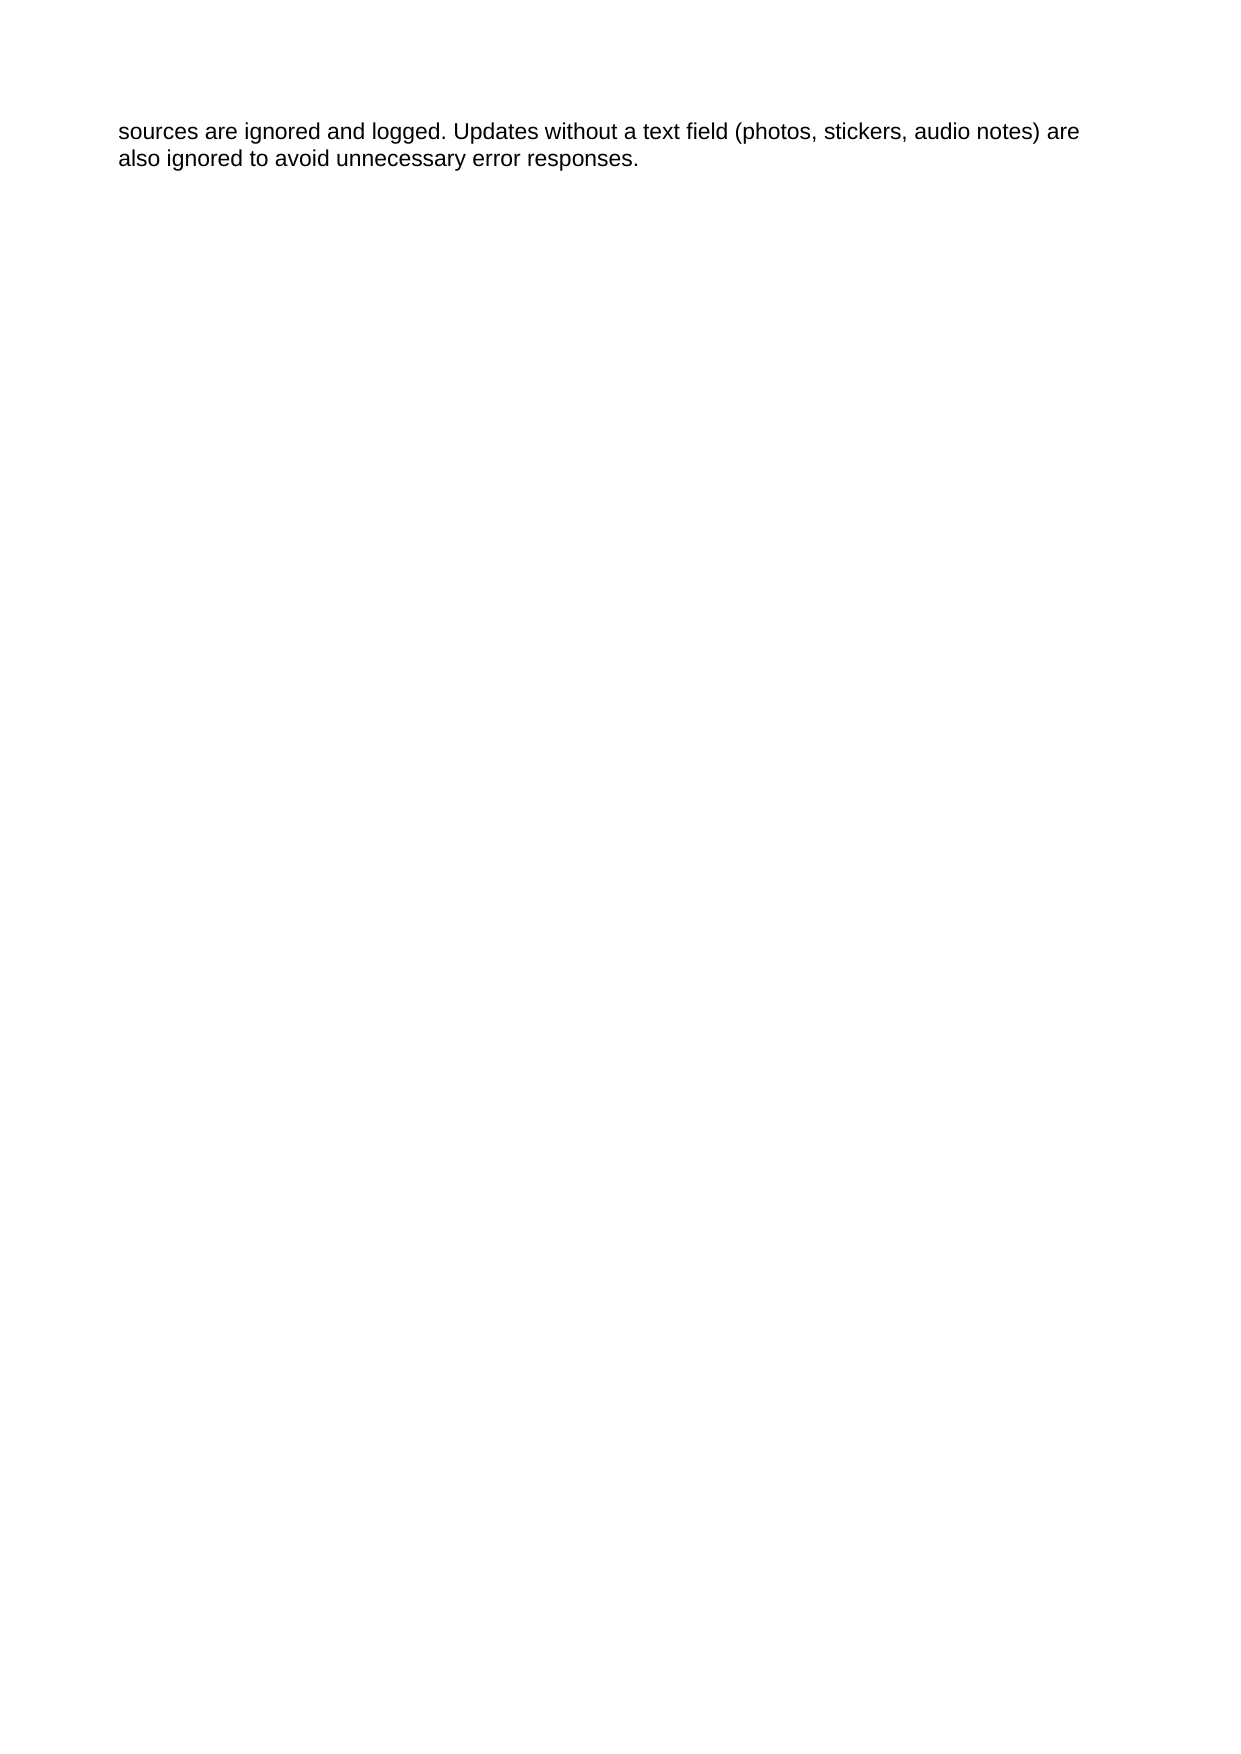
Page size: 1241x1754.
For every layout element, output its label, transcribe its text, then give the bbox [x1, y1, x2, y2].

text sources are ignored and logged. Updates without a text field (photos, stickers, audio notes) are also ignored to avoid unnecessary error responses. [118, 118, 1122, 171]
